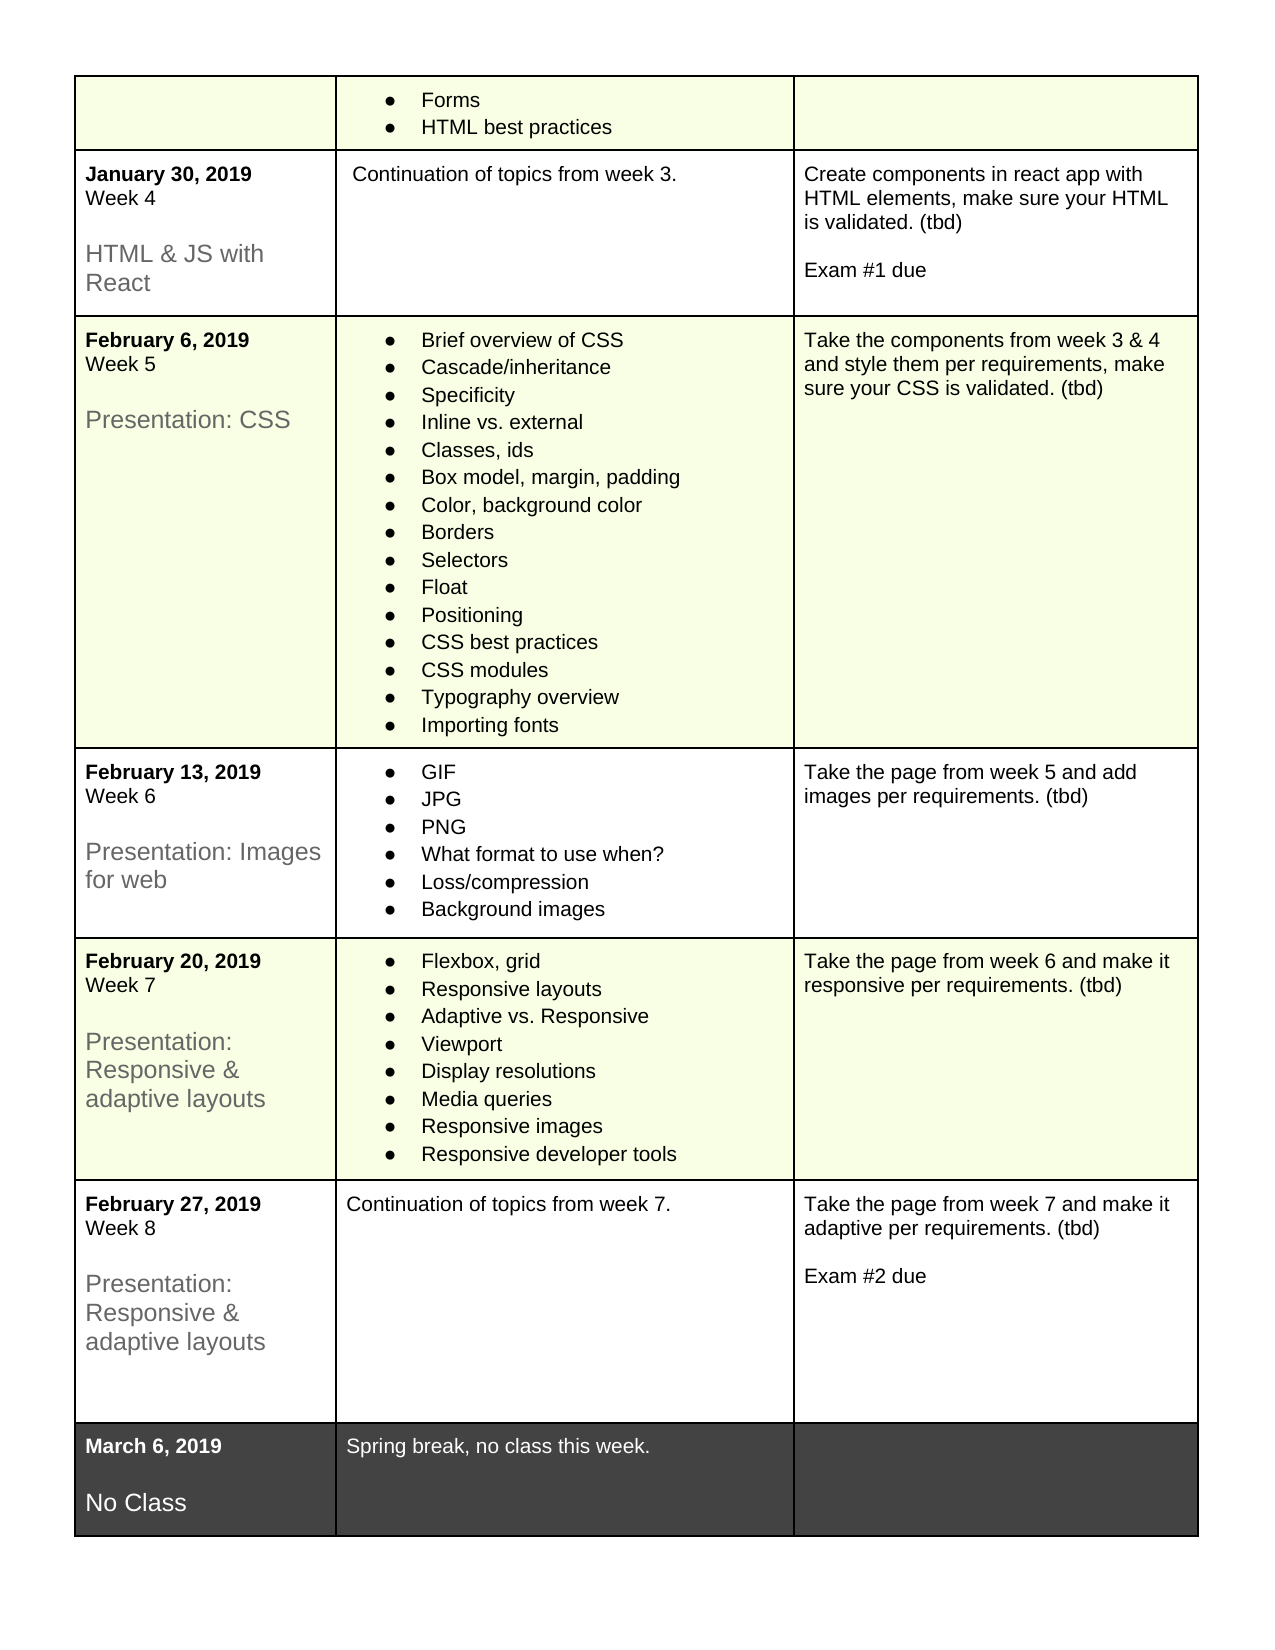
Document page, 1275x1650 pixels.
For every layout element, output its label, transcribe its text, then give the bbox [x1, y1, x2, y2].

table_cell Continuation of topics from week 3. [337, 151, 793, 315]
table_cell Take the page from week 6 and make it responsive per requirements. (tbd) [795, 939, 1197, 1179]
table_cell Flexbox, grid Responsive layouts Adaptive vs. Responsive Viewport Display resolutions Media queries Responsive images Responsive developer tools [337, 939, 793, 1179]
table_cell Take the page from week 7 and make it adaptive per requirements. (tbd) Exam #2 due [795, 1181, 1197, 1422]
table_cell GIF JPG PNG What format to use when? Loss/compression Background images [337, 749, 793, 937]
table_cell Continuation of topics from week 7. [337, 1181, 793, 1422]
table_cell January 30, 2019 Week 4 HTML & JS with React [76, 151, 335, 315]
table_cell February 27, 2019 Week 8 Presentation: Responsive & adaptive layouts [76, 1181, 335, 1422]
table_cell Spring break, no class this week. [337, 1424, 793, 1535]
table_cell Overview of React Container components Functional components Statefulness Doctypes DOM Document parsing Brief overview of HTML Viewing HTML file in the browser Document outline html, head, meta Semantic html Sectioning blocks Body, main, div, section, p, span A Strong, em Ul, ol, dl Img H1 - H6 Header, footer, aside, nav, article Figcaption, figure Tables Forms HTML best practices [337, 77, 793, 149]
table_cell February 20, 2019 Week 7 Presentation: Responsive & adaptive layouts [76, 939, 335, 1179]
table_cell Brief overview of CSS Cascade/inheritance Specificity Inline vs. external Classes, ids Box model, margin, padding Color, background color Borders Selectors Float Positioning CSS best practices CSS modules Typography overview Importing fonts [337, 317, 793, 747]
table_cell [795, 77, 1197, 149]
table_cell Create components in react app with HTML elements, make sure your HTML is validated. (tbd) Exam #1 due [795, 151, 1197, 315]
table_cell [795, 1424, 1197, 1535]
table_cell March 6, 2019 No Class [76, 1424, 335, 1535]
table_cell February 6, 2019 Week 5 Presentation: CSS [76, 317, 335, 747]
table_cell [76, 77, 335, 149]
table_cell February 13, 2019 Week 6 Presentation: Images for web [76, 749, 335, 937]
table_cell Take the page from week 5 and add images per requirements. (tbd) [795, 749, 1197, 937]
table_cell Take the components from week 3 & 4 and style them per requirements, make sure your CSS is validated. (tbd) [795, 317, 1197, 747]
